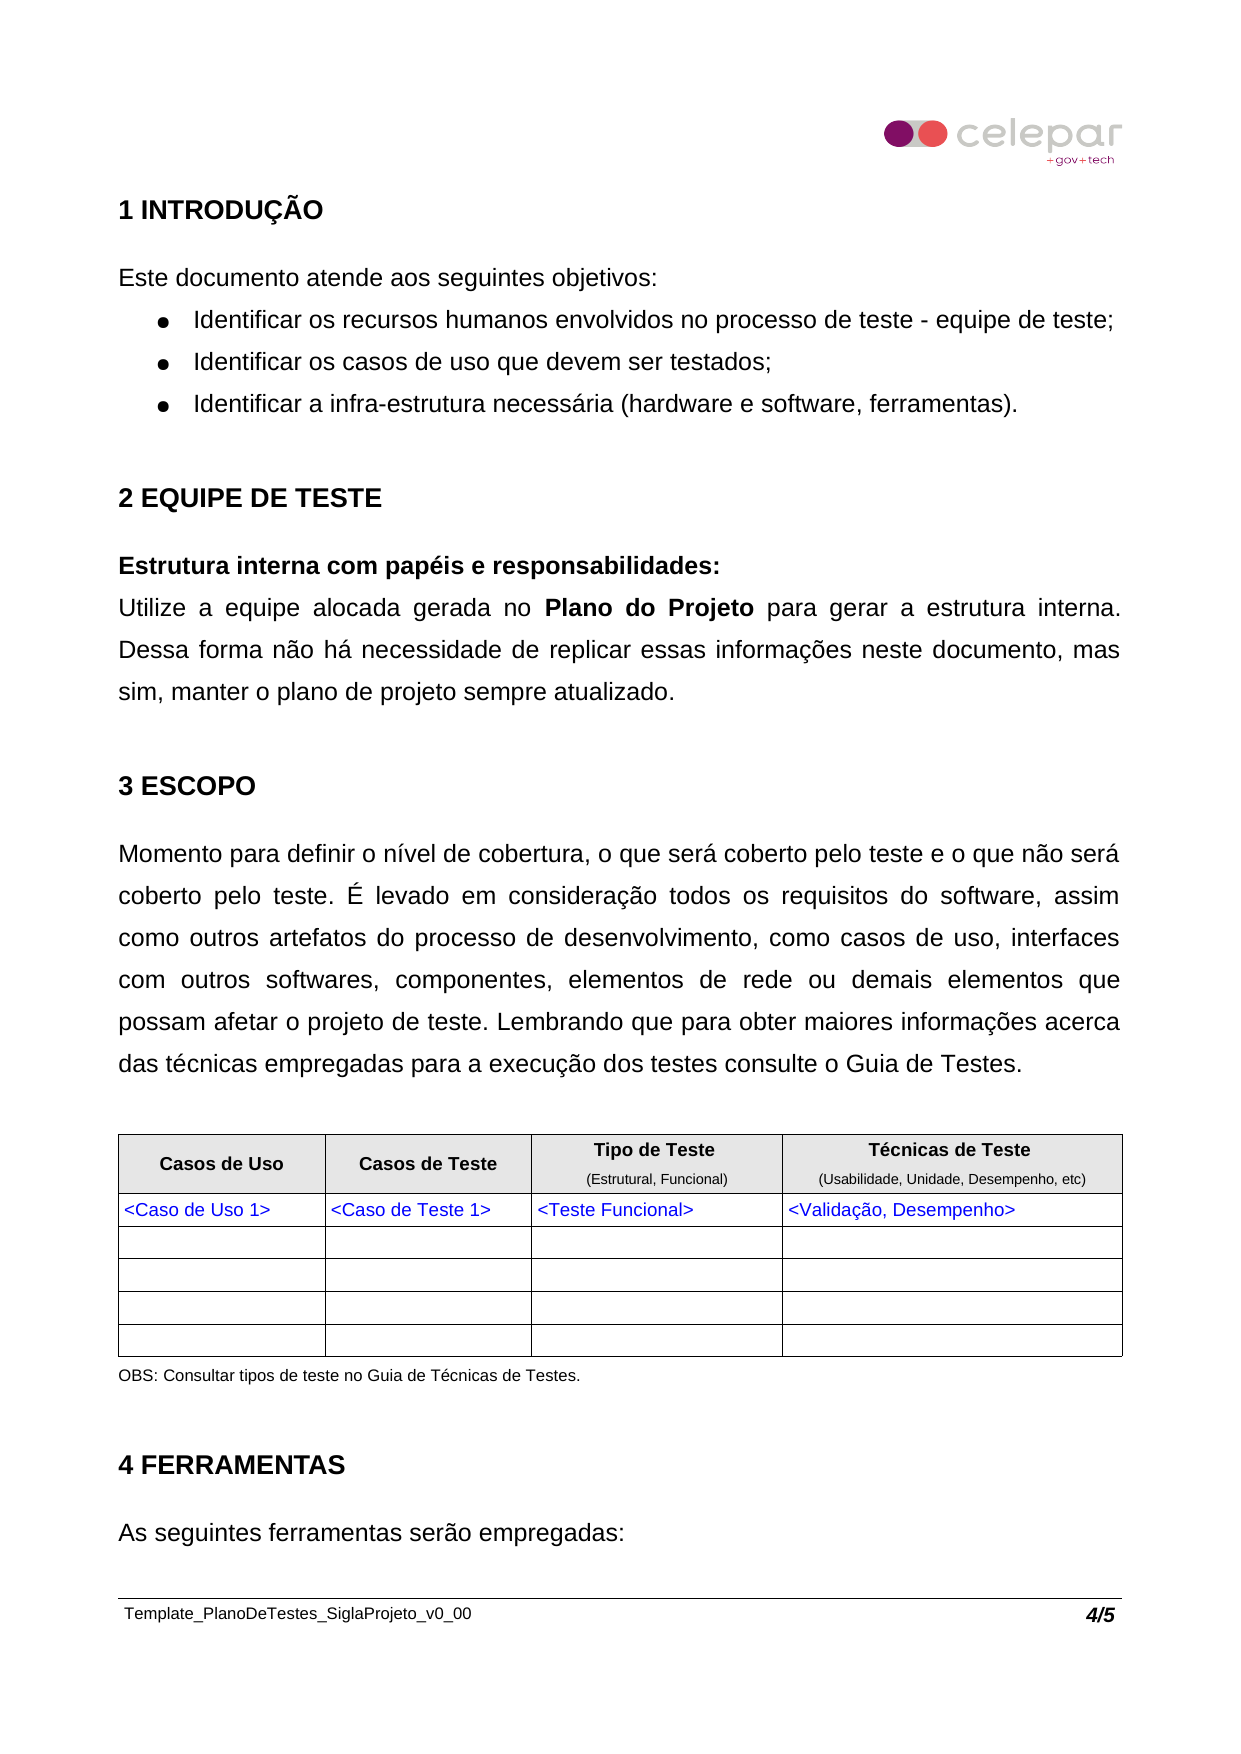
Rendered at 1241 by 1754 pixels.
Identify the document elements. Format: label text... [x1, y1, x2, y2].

picture [884, 118, 1123, 166]
table_cell [532, 1227, 782, 1258]
table_cell <Validação, Desempenho> [783, 1194, 1122, 1226]
table_cell [532, 1259, 782, 1291]
list Identificar os recursos humanos envolvidos no processo de teste - equipe de teste; [156, 306, 1122, 333]
subtitle ESCOPO [118, 771, 1122, 802]
text Momento para definir o nível de cobertura, o que será coberto pelo teste e o que não será coberto pelo teste. É levado em consideração todos os requisitos do software, assim como outros artefatos do processo de desenvolvimento, como casos de uso, interfaces com outros softwares, componentes, elementos de rede ou demais elementos que possam afetar o projeto de teste. Lembrando que para obter maiores informações acerca das técnicas empregadas para a execução dos testes consulte o Guia de Testes. [118, 840, 1122, 1078]
subtitle Introdução [118, 195, 1122, 225]
text As seguintes ferramentas serão empregadas: [118, 1519, 1122, 1547]
table_cell [326, 1292, 531, 1324]
table_cell [783, 1292, 1122, 1324]
text OBS: Consultar tipos de teste no Guia de Técnicas de Testes. [118, 1366, 1122, 1384]
table_cell [326, 1325, 531, 1356]
text Estrutura interna com papéis e responsabilidades: [118, 552, 1122, 580]
table_header Tipo de Teste (Estrutural, Funcional) [532, 1135, 782, 1193]
table_cell [783, 1325, 1122, 1356]
subtitle Ferramentas [118, 1450, 1122, 1480]
table_cell [532, 1325, 782, 1356]
text Utilize a equipe alocada gerada no Plano do Projeto para gerar a estrutura interna. Dessa forma não há necessidade de replicar essas informações neste documento, mas sim, manter o plano de projeto sempre atualizado. [118, 594, 1122, 706]
table_cell [783, 1227, 1122, 1258]
list Identificar os casos de uso que devem ser testados; [156, 347, 1122, 376]
table_cell [119, 1325, 325, 1356]
table_header Casos de Teste [326, 1135, 531, 1193]
table_cell [783, 1259, 1122, 1291]
table_cell [119, 1259, 325, 1291]
text Este documento atende aos seguintes objetivos: [118, 263, 1122, 292]
table_cell [326, 1259, 531, 1291]
subtitle EQUIPE DE TESTE [118, 483, 1122, 513]
table_cell [119, 1227, 325, 1258]
table_cell [326, 1227, 531, 1258]
table_cell <Caso de Uso 1> [119, 1194, 325, 1226]
table_cell <Caso de Teste 1> [326, 1194, 531, 1226]
table_header Técnicas de Teste (Usabilidade, Unidade, Desempenho, etc) [783, 1135, 1122, 1193]
list Identificar a infra-estrutura necessária (hardware e software, ferramentas). [156, 389, 1122, 417]
table_cell <Teste Funcional> [532, 1194, 782, 1226]
table_cell [119, 1292, 325, 1324]
table_cell [532, 1292, 782, 1324]
table_header Casos de Uso [119, 1135, 325, 1193]
